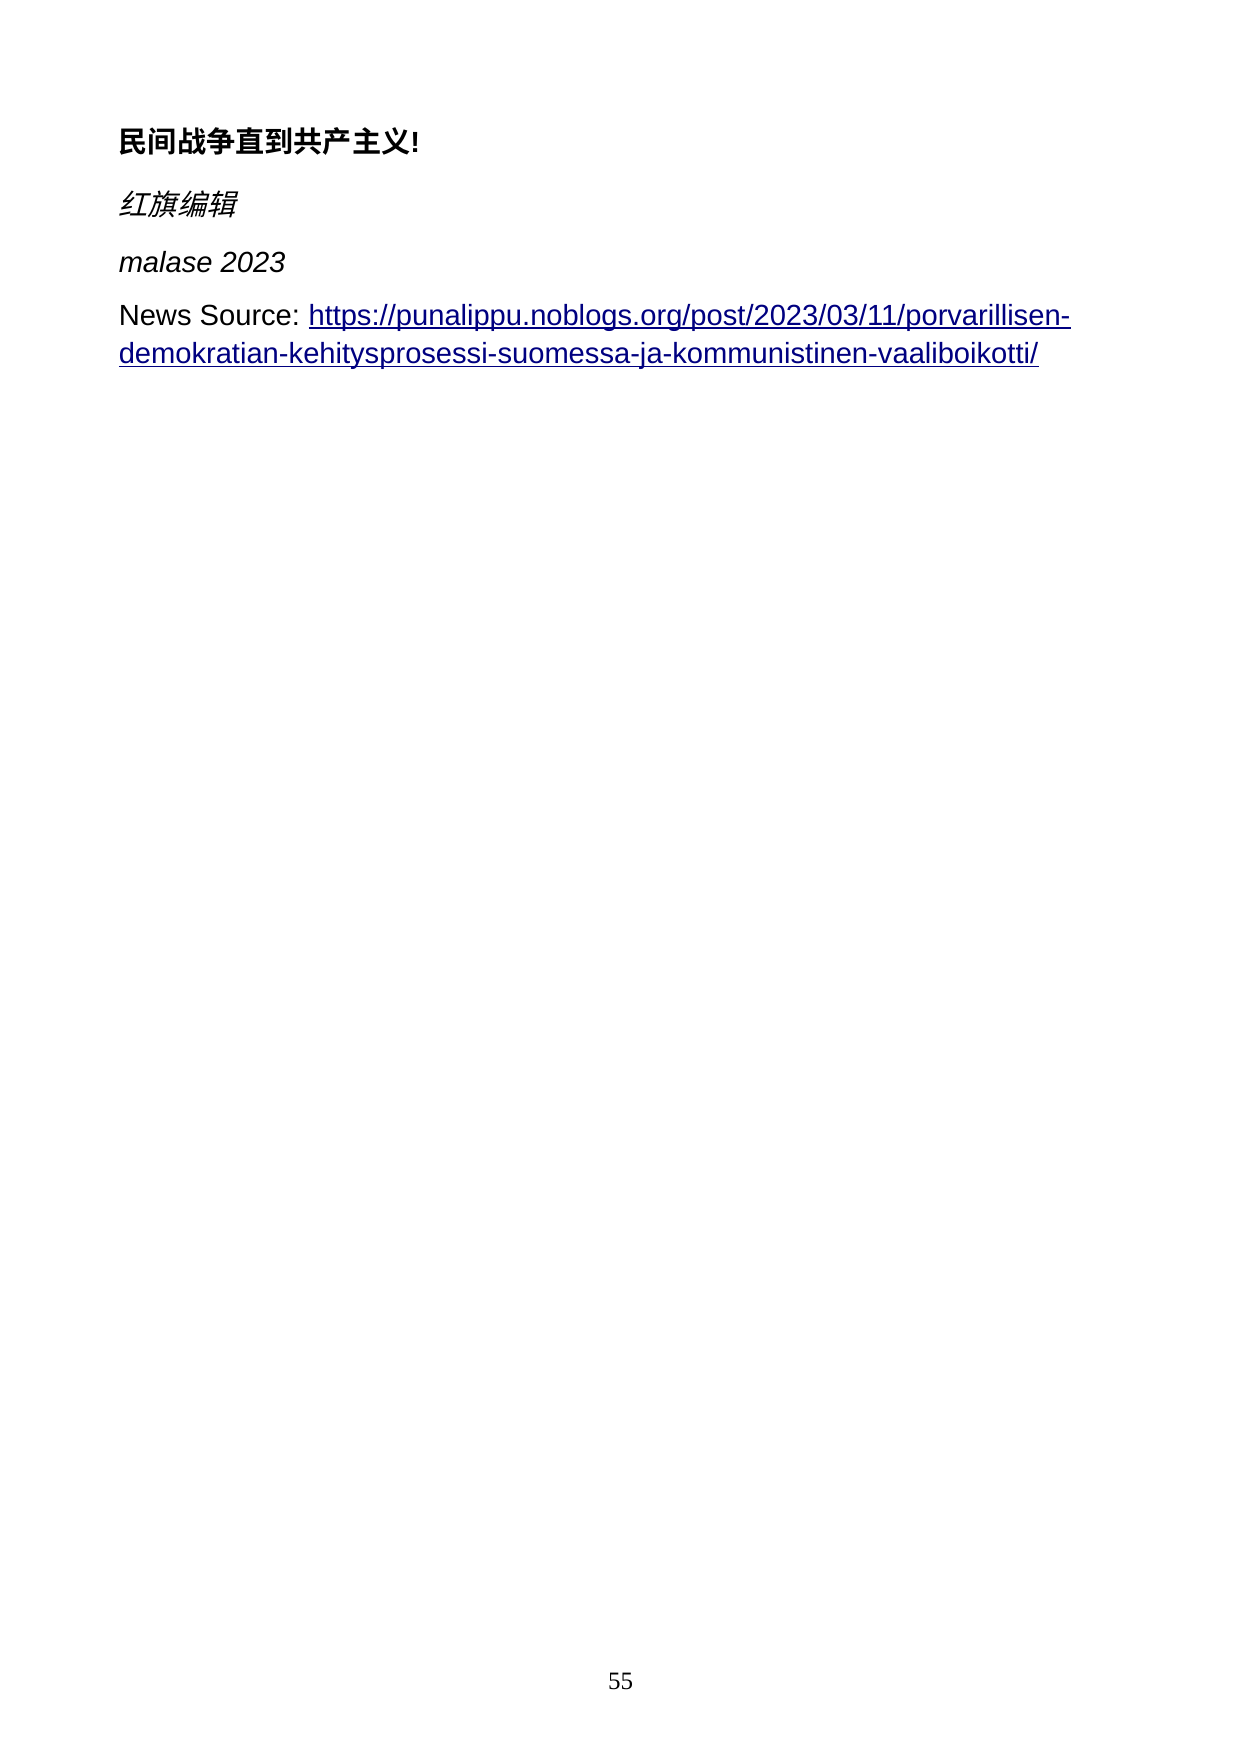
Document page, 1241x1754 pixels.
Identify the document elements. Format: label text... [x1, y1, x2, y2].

text 红旗编辑 [118, 182, 1122, 224]
text News Source: https://punalippu.noblogs.org/post/2023/03/11/porvarillisen-demokratian-kehitysprosessi-suomessa-ja-kommunistinen-vaaliboikotti/ [118, 298, 1122, 370]
text 民间战争直到共产主义! [118, 118, 1122, 161]
text malase 2023 [118, 245, 1122, 278]
